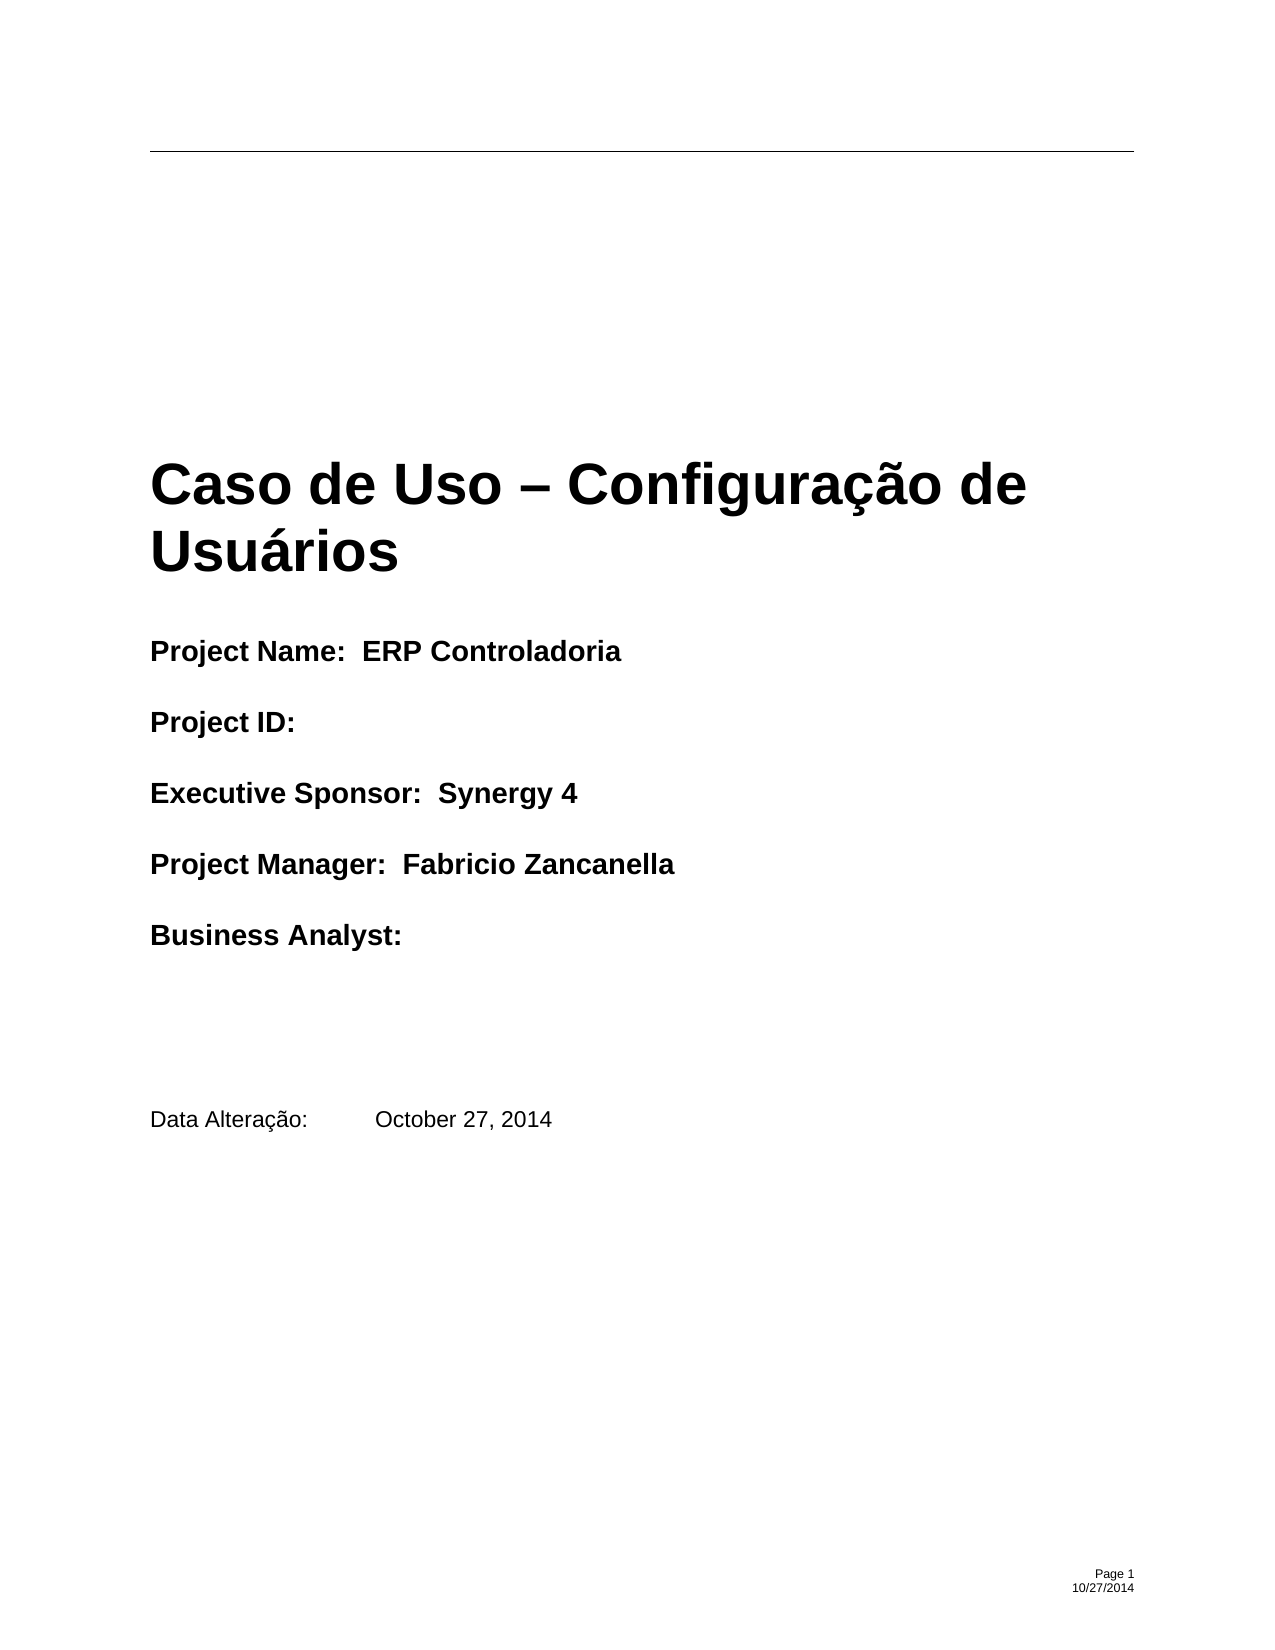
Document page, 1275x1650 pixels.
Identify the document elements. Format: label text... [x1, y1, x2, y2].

text Data Alteração: October 27, 2014 [150, 1106, 1134, 1132]
text Executive Sponsor: Synergy 4 [150, 776, 1134, 810]
text Business Analyst: [150, 918, 1134, 952]
text Project ID: [150, 705, 1134, 739]
text Project Manager: Fabricio Zancanella [150, 847, 1134, 881]
text Caso de Uso – Configuração de Usuários [150, 450, 1134, 584]
text Project Name: ERP Controladoria [150, 634, 1134, 668]
